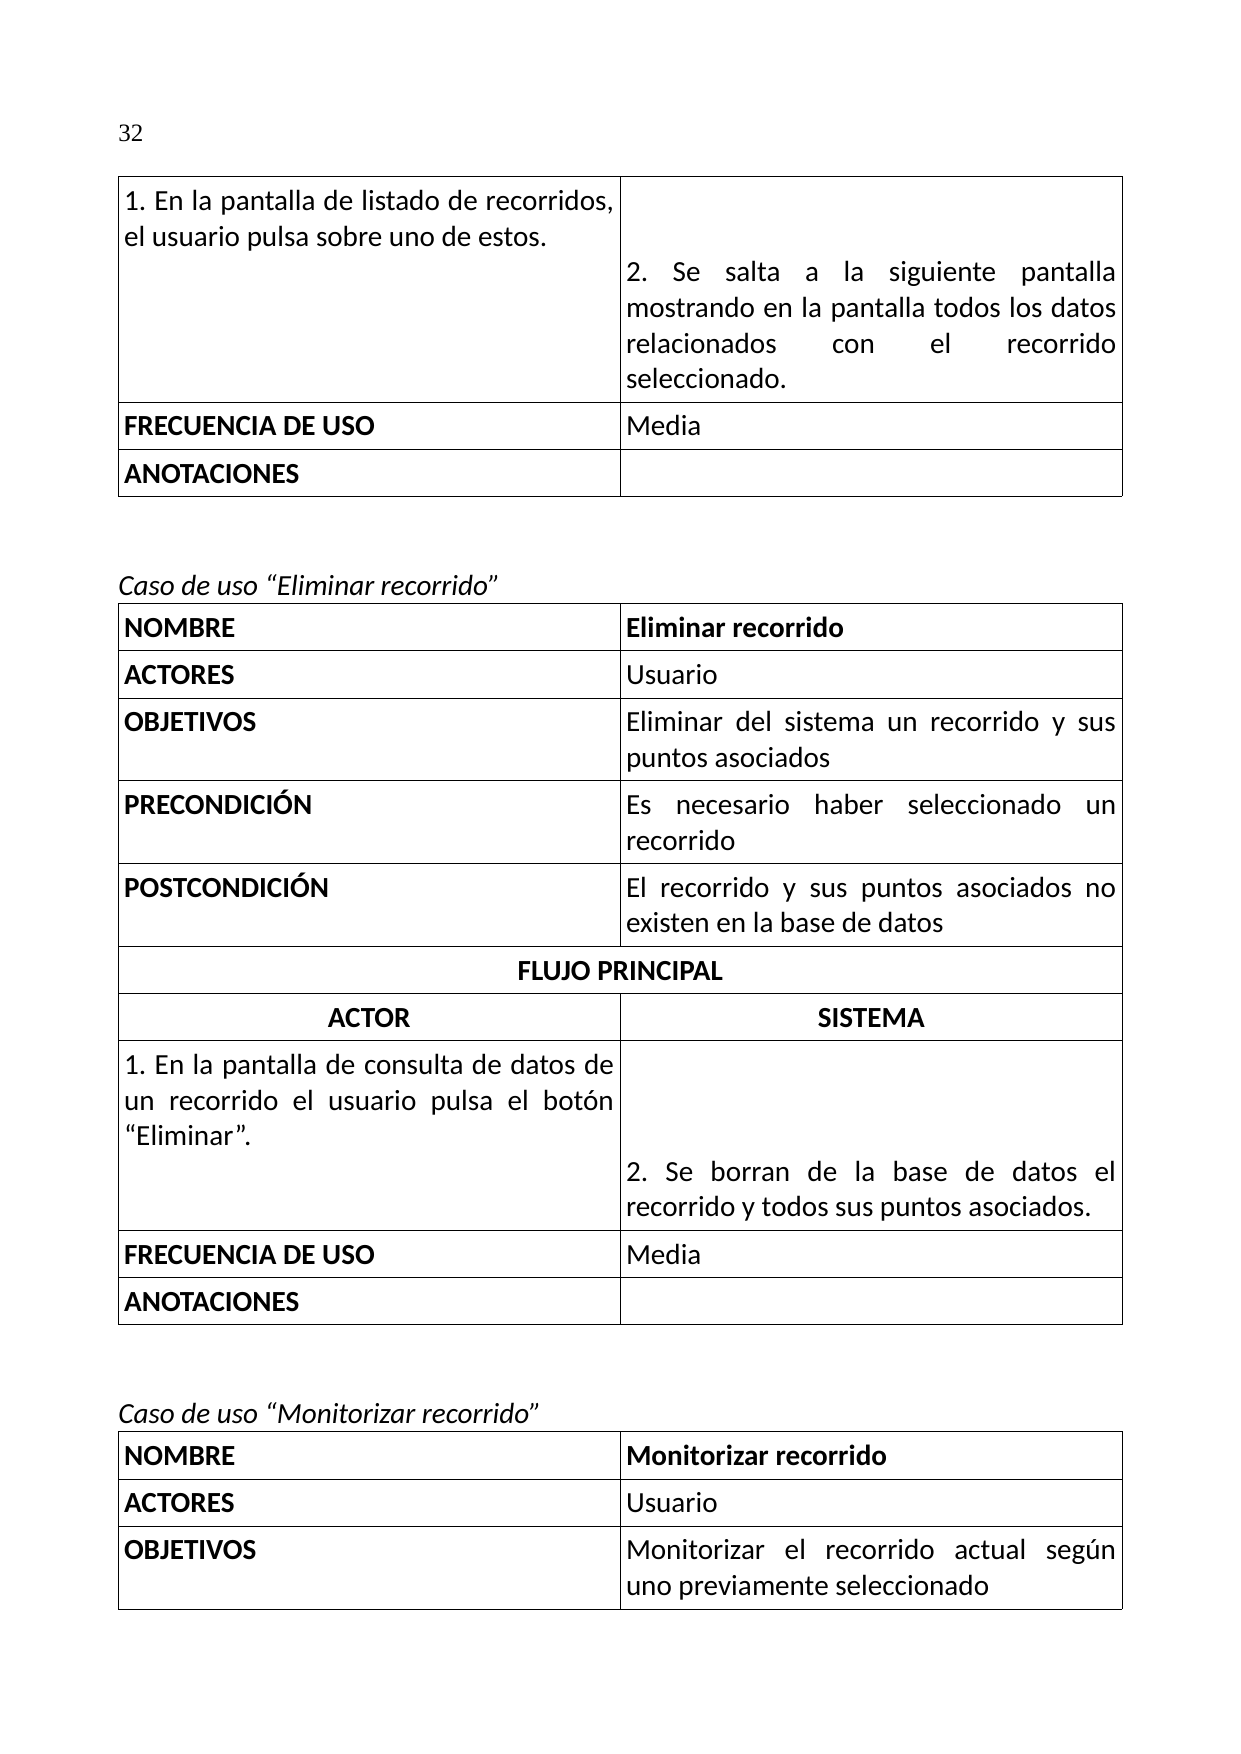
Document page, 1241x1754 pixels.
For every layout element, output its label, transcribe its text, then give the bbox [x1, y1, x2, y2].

table_cell FRECUENCIA DE USO [119, 1231, 620, 1277]
table_cell ANOTACIONES [119, 1278, 620, 1324]
table_cell Monitorizar el recorrido actual según uno previamente seleccionado [621, 1527, 1122, 1608]
table_cell Eliminar del sistema un recorrido y sus puntos asociados [621, 699, 1122, 780]
table_cell ANOTACIONES [119, 450, 620, 496]
text Caso de uso “Eliminar recorrido” [118, 567, 1122, 603]
table_cell 2. Se salta a la siguiente pantalla mostrando en la pantalla todos los datos relacionados con el recorrido seleccionado. [621, 177, 1122, 402]
table_cell Es necesario haber seleccionado un recorrido [621, 781, 1122, 863]
table_cell SISTEMA [621, 994, 1122, 1040]
table_cell Usuario [621, 651, 1122, 697]
table_cell ACTORES [119, 651, 620, 697]
table_header Monitorizar recorrido [621, 1432, 1122, 1478]
table_cell ACTORES [119, 1480, 620, 1526]
table_cell FRECUENCIA DE USO [119, 403, 620, 449]
table_cell Media [621, 403, 1122, 449]
table_cell El recorrido y sus puntos asociados no existen en la base de datos [621, 864, 1122, 946]
table_header NOMBRE [119, 1432, 620, 1478]
table_cell [621, 450, 1122, 496]
table_cell FLUJO PRINCIPAL [119, 947, 1122, 993]
table_cell Usuario [621, 1480, 1122, 1526]
table_cell Media [621, 1231, 1122, 1277]
table_cell OBJETIVOS [119, 1527, 620, 1608]
table_cell 1. En la pantalla de listado de recorridos, el usuario pulsa sobre uno de estos. [119, 177, 620, 402]
table_cell POSTCONDICIÓN [119, 864, 620, 946]
table_header Eliminar recorrido [621, 604, 1122, 650]
text Caso de uso “Monitorizar recorrido” [118, 1396, 1122, 1431]
table_cell 1. En la pantalla de consulta de datos de un recorrido el usuario pulsa el botón “Eliminar”. [119, 1041, 620, 1230]
table_cell OBJETIVOS [119, 699, 620, 780]
table_cell 2. Se borran de la base de datos el recorrido y todos sus puntos asociados. [621, 1041, 1122, 1230]
table_cell [621, 1278, 1122, 1324]
table_cell PRECONDICIÓN [119, 781, 620, 863]
table_cell ACTOR [119, 994, 620, 1040]
table_header NOMBRE [119, 604, 620, 650]
